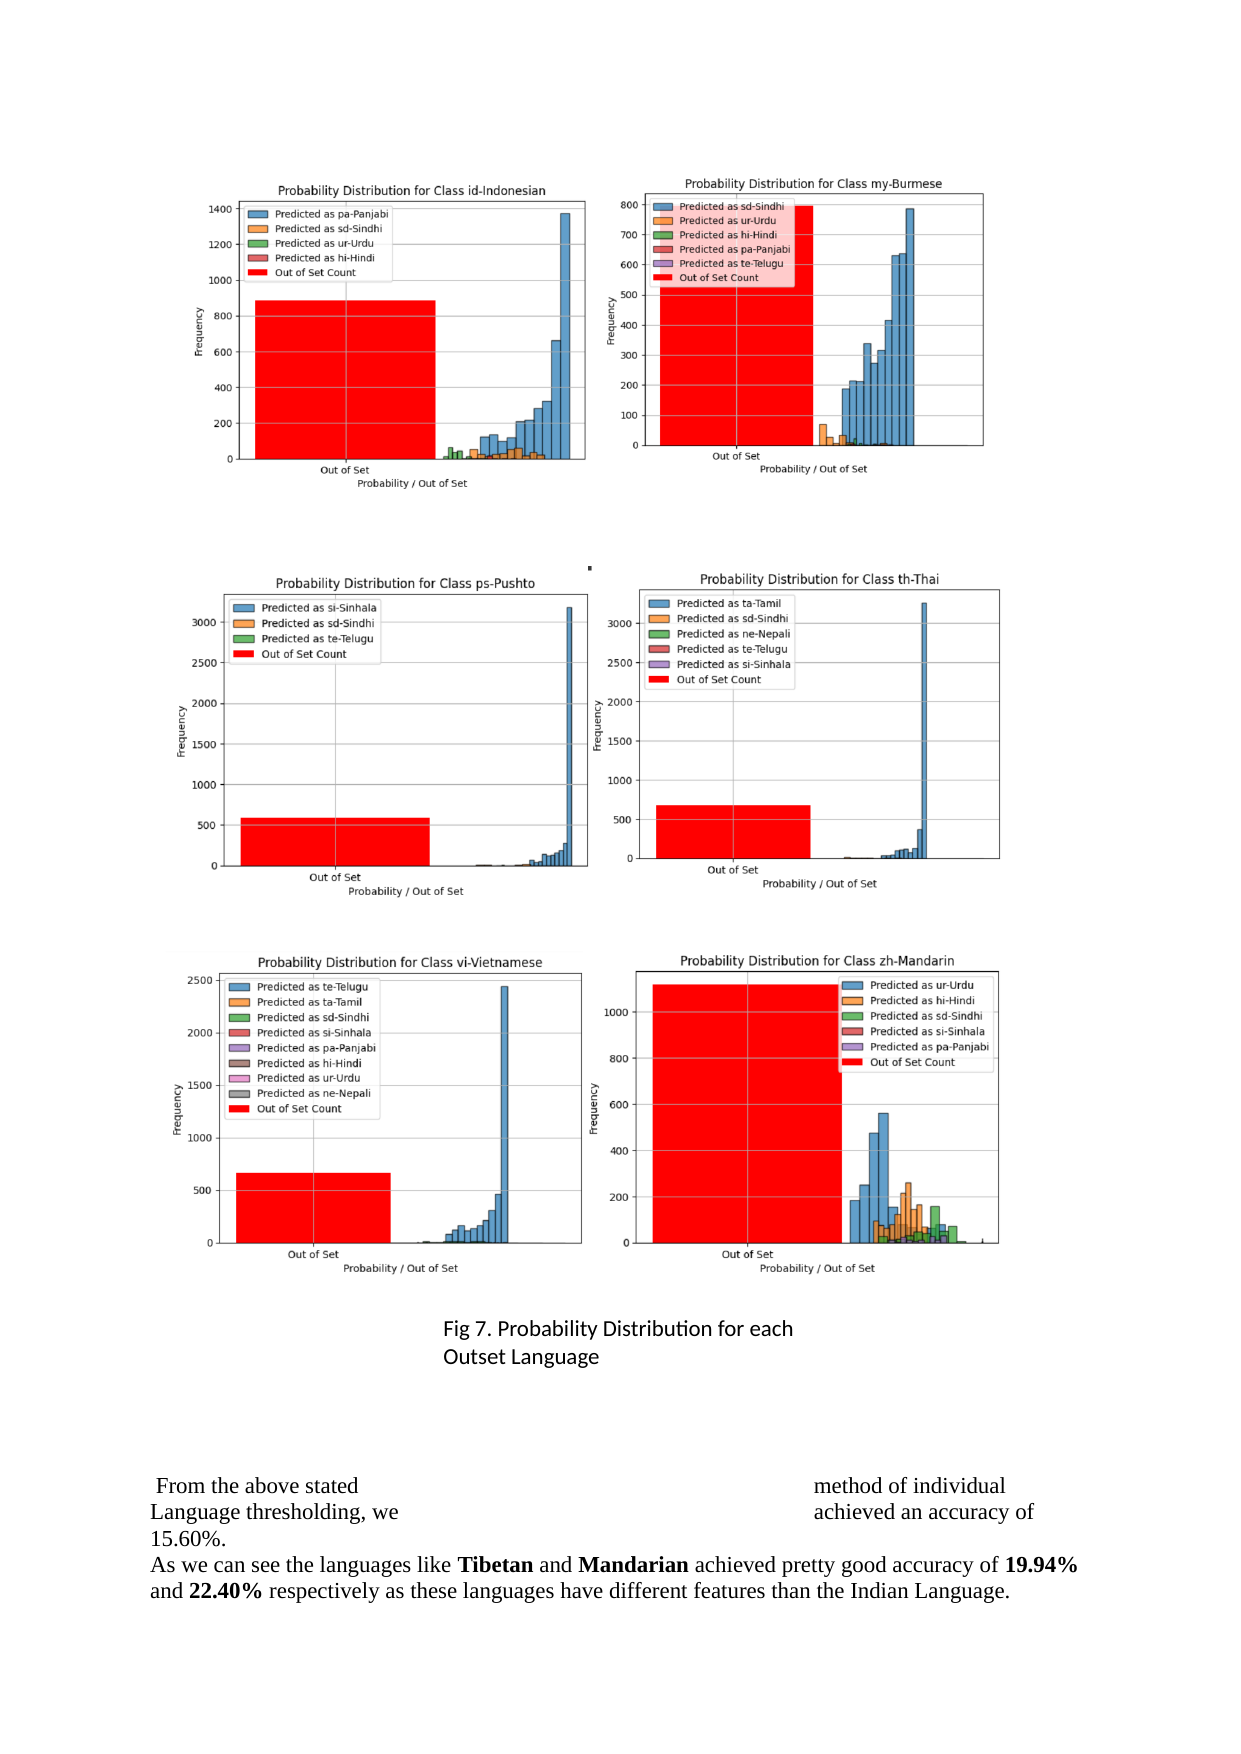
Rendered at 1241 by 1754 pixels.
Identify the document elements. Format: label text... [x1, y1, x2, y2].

text As we can see the languages like Tibetan and Mandarian achieved pretty good accuracy of 19.94% and 22.40% respectively as these languages have different features than the Indian Language. [150, 1551, 1090, 1604]
text Fig 7. Probability Distribution for each Outset Language [443, 1314, 797, 1370]
text From the above stated method of individual Language thresholding, we achieved an accuracy of 15.60%. [150, 1472, 1090, 1551]
